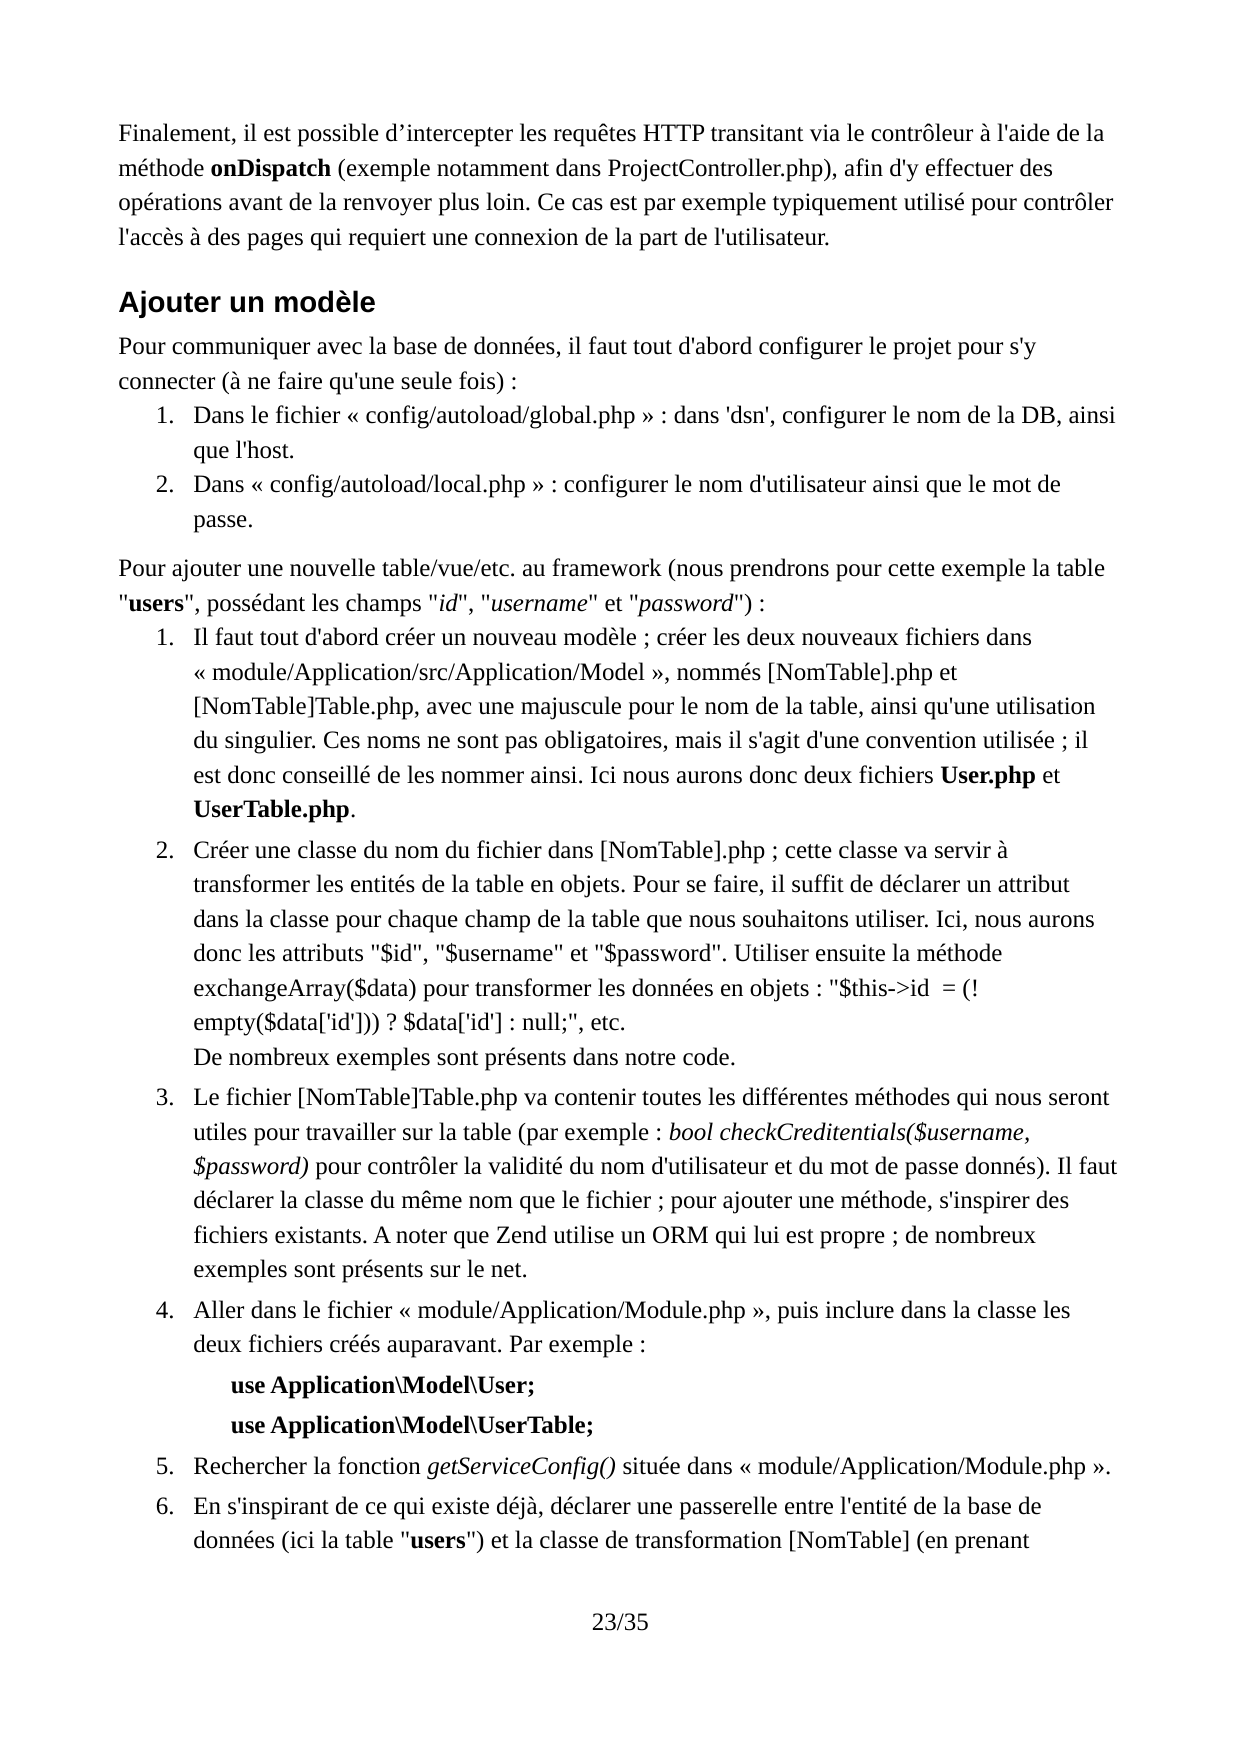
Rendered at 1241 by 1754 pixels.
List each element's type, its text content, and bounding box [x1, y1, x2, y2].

list Le fichier [NomTable]Table.php va contenir toutes les différentes méthodes qui nous seront utiles pour travailler sur la table (par exemple : bool checkCreditentials($username, $password) pour contrôler la validité du nom d'utilisateur et du mot de passe donnés). Il faut déclarer la classe du même nom que le fichier ; pour ajouter une méthode, s'inspirer des fichiers existants. A noter que Zend utilise un ORM qui lui est propre ; de nombreux exemples sont présents sur le net. [156, 1082, 1122, 1283]
list Aller dans le fichier « module/Application/Module.php », puis inclure dans la classe les deux fichiers créés auparavant. Par exemple : [156, 1295, 1122, 1358]
list use Application\Model\User; [193, 1370, 1122, 1399]
text Pour ajouter une nouvelle table/vue/etc. au framework (nous prendrons pour cette exemple la table "users", possédant les champs "id", "username" et "password") : [118, 553, 1122, 616]
list use Application\Model\UserTable; [193, 1410, 1122, 1439]
list Rechercher la fonction getServiceConfig() située dans « module/Application/Module.php ». [156, 1451, 1122, 1479]
list Dans « config/autoload/local.php » : configurer le nom d'utilisateur ainsi que le mot de passe. [156, 469, 1122, 533]
subtitle Ajouter un modèle [118, 285, 1122, 319]
list En s'inspirant de ce qui existe déjà, déclarer une passerelle entre l'entité de la base de données (ici la table "users") et la classe de transformation [NomTable] (en prenant [156, 1491, 1122, 1554]
list Dans le fichier « config/autoload/global.php » : dans 'dsn', configurer le nom de la DB, ainsi que l'host. [156, 400, 1122, 464]
text Finalement, il est possible d’intercepter les requêtes HTTP transitant via le contrôleur à l'aide de la méthode onDispatch (exemple notamment dans ProjectController.php), afin d'y effectuer des opérations avant de la renvoyer plus loin. Ce cas est par exemple typiquement utilisé pour contrôler l'accès à des pages qui requiert une connexion de la part de l'utilisateur. [118, 118, 1122, 250]
list Il faut tout d'abord créer un nouveau modèle ; créer les deux nouveaux fichiers dans « module/Application/src/Application/Model », nommés [NomTable].php et [NomTable]Table.php, avec une majuscule pour le nom de la table, ainsi qu'une utilisation du singulier. Ces noms ne sont pas obligatoires, mais il s'agit d'une convention utilisée ; il est donc conseillé de les nommer ainsi. Ici nous aurons donc deux fichiers User.php et UserTable.php. [156, 622, 1122, 823]
text Pour communiquer avec la base de données, il faut tout d'abord configurer le projet pour s'y connecter (à ne faire qu'une seule fois) : [118, 331, 1122, 395]
list Créer une classe du nom du fichier dans [NomTable].php ; cette classe va servir à transformer les entités de la table en objets. Pour se faire, il suffit de déclarer un attribut dans la classe pour chaque champ de la table que nous souhaitons utiliser. Ici, nous aurons donc les attributs "$id", "$username" et "$password". Utiliser ensuite la méthode exchangeArray($data) pour transformer les données en objets : "$this->id = (!empty($data['id'])) ? $data['id'] : null;", etc. De nombreux exemples sont présents dans notre code. [156, 835, 1122, 1071]
